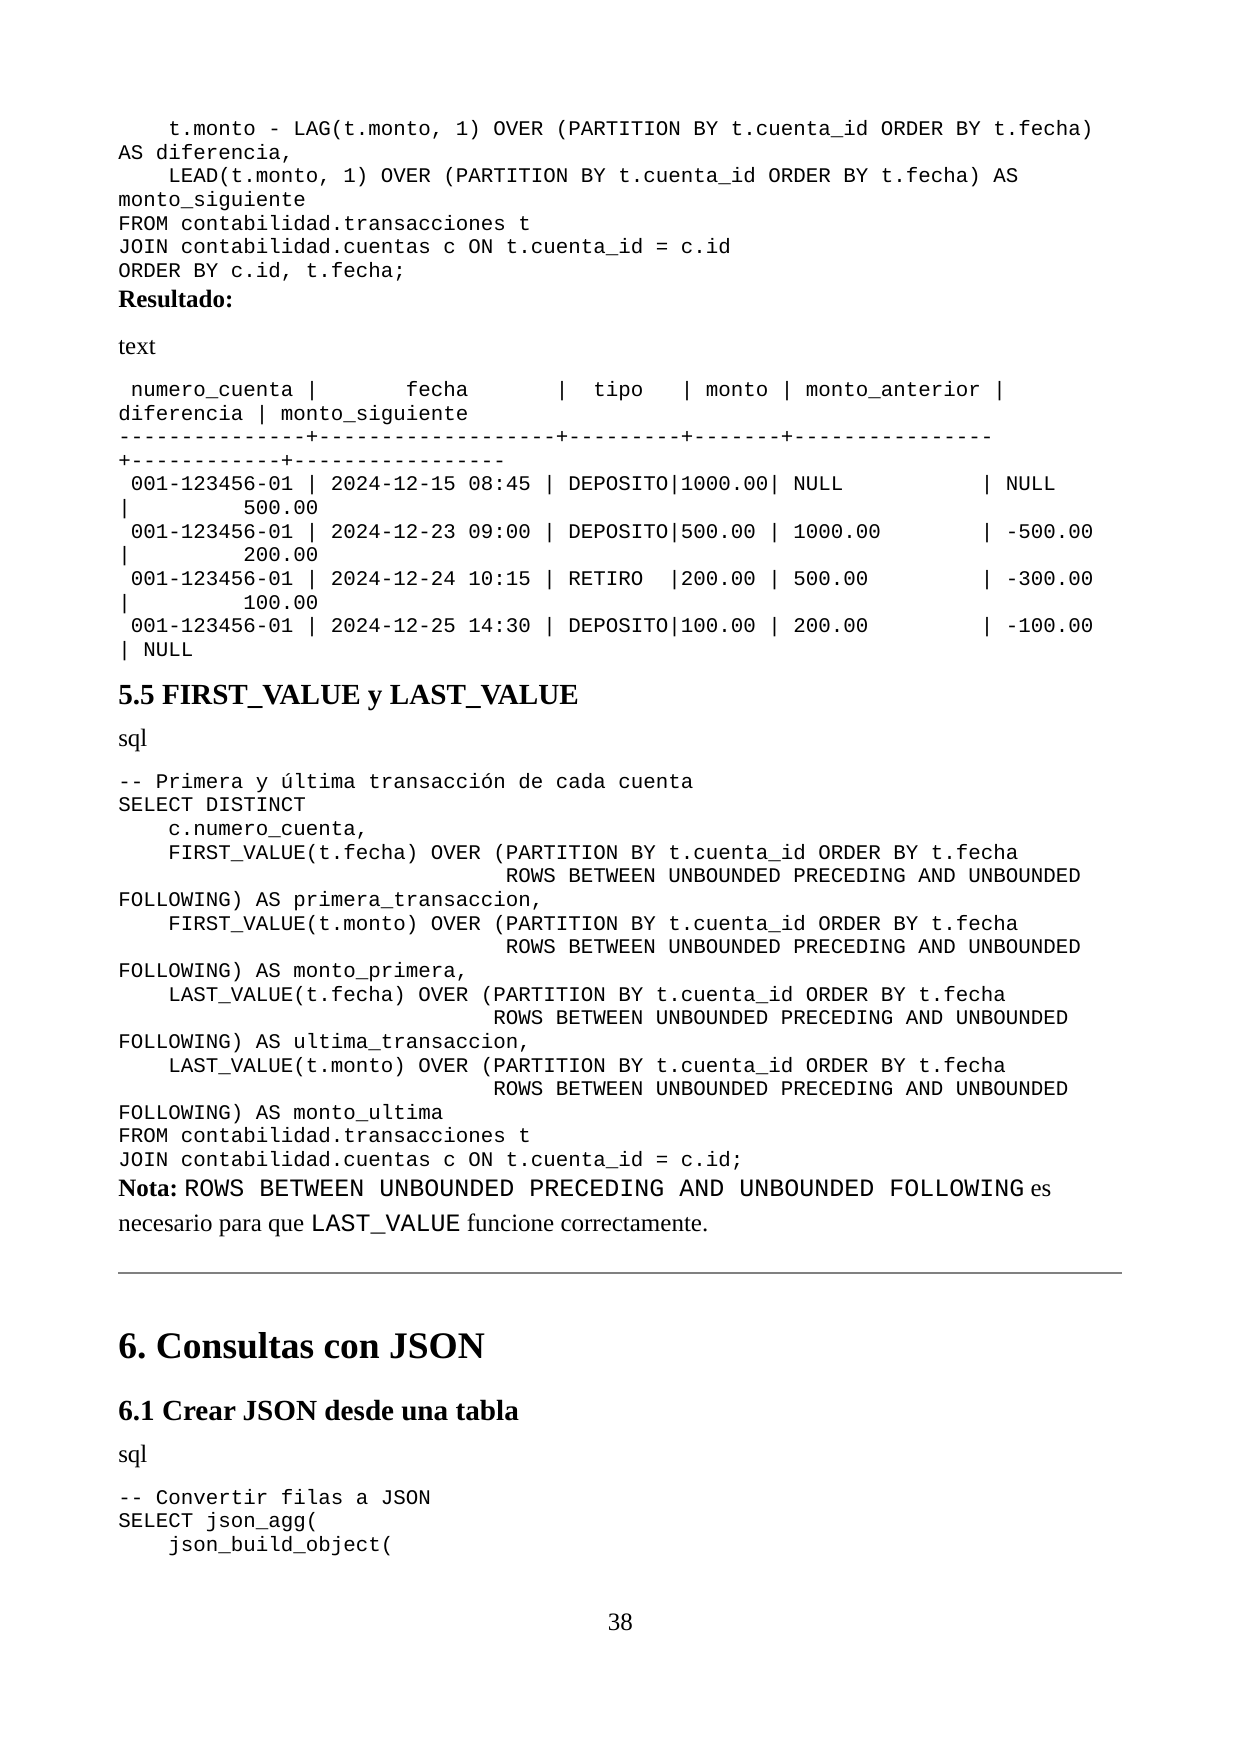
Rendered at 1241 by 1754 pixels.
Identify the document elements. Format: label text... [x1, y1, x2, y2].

text FIRST_VALUE(t.fecha) OVER (PARTITION BY t.cuenta_id ORDER BY t.fecha [118, 842, 1122, 865]
text ROWS BETWEEN UNBOUNDED PRECEDING AND UNBOUNDED FOLLOWING) AS primera_transaccion, [118, 865, 1122, 913]
text Resultado: [118, 284, 1122, 312]
text ORDER BY c.id, t.fecha; [118, 260, 1122, 284]
text json_build_object( [118, 1534, 1122, 1558]
text JOIN contabilidad.cuentas c ON t.cuenta_id = c.id [118, 236, 1122, 260]
text text [118, 331, 1122, 360]
text -- Primera y última transacción de cada cuenta [118, 771, 1122, 794]
text 001-123456-01 | 2024-12-15 08:45 | DEPOSITO|1000.00| NULL | NULL | 500.00 [118, 473, 1122, 521]
text 001-123456-01 | 2024-12-24 10:15 | RETIRO |200.00 | 500.00 | -300.00 | 100.00 [118, 568, 1122, 615]
text ROWS BETWEEN UNBOUNDED PRECEDING AND UNBOUNDED FOLLOWING) AS monto_ultima [118, 1078, 1122, 1126]
text LAST_VALUE(t.monto) OVER (PARTITION BY t.cuenta_id ORDER BY t.fecha [118, 1054, 1122, 1078]
text ROWS BETWEEN UNBOUNDED PRECEDING AND UNBOUNDED FOLLOWING) AS monto_primera, [118, 936, 1122, 984]
text FIRST_VALUE(t.monto) OVER (PARTITION BY t.cuenta_id ORDER BY t.fecha [118, 913, 1122, 936]
text 001-123456-01 | 2024-12-23 09:00 | DEPOSITO|500.00 | 1000.00 | -500.00 | 200.00 [118, 521, 1122, 568]
text FROM contabilidad.transacciones t [118, 1126, 1122, 1149]
subtitle 5.5 FIRST_VALUE y LAST_VALUE [118, 677, 1122, 711]
text ---------------+-------------------+---------+-------+----------------+------------+----------------- [118, 426, 1122, 473]
subtitle 6. Consultas con JSON [118, 1323, 1122, 1366]
text SELECT json_agg( [118, 1511, 1122, 1534]
text SELECT DISTINCT [118, 794, 1122, 818]
text ROWS BETWEEN UNBOUNDED PRECEDING AND UNBOUNDED FOLLOWING) AS ultima_transaccion, [118, 1007, 1122, 1054]
text c.numero_cuenta, [118, 818, 1122, 842]
text FROM contabilidad.transacciones t [118, 213, 1122, 236]
text 001-123456-01 | 2024-12-25 14:30 | DEPOSITO|100.00 | 200.00 | -100.00 | NULL [118, 615, 1122, 663]
text sql [118, 1439, 1122, 1468]
text LEAD(t.monto, 1) OVER (PARTITION BY t.cuenta_id ORDER BY t.fecha) AS monto_siguiente [118, 165, 1122, 213]
text Nota: ROWS BETWEEN UNBOUNDED PRECEDING AND UNBOUNDED FOLLOWING es necesario para que LAST_VALUE funcione correctamente. [118, 1173, 1122, 1239]
text LAST_VALUE(t.fecha) OVER (PARTITION BY t.cuenta_id ORDER BY t.fecha [118, 984, 1122, 1007]
text JOIN contabilidad.cuentas c ON t.cuenta_id = c.id; [118, 1149, 1122, 1173]
text -- Convertir filas a JSON [118, 1487, 1122, 1511]
subtitle 6.1 Crear JSON desde una tabla [118, 1393, 1122, 1427]
text numero_cuenta | fecha | tipo | monto | monto_anterior | diferencia | monto_siguiente [118, 379, 1122, 426]
text t.monto - LAG(t.monto, 1) OVER (PARTITION BY t.cuenta_id ORDER BY t.fecha) AS diferencia, [118, 118, 1122, 165]
text sql [118, 723, 1122, 752]
